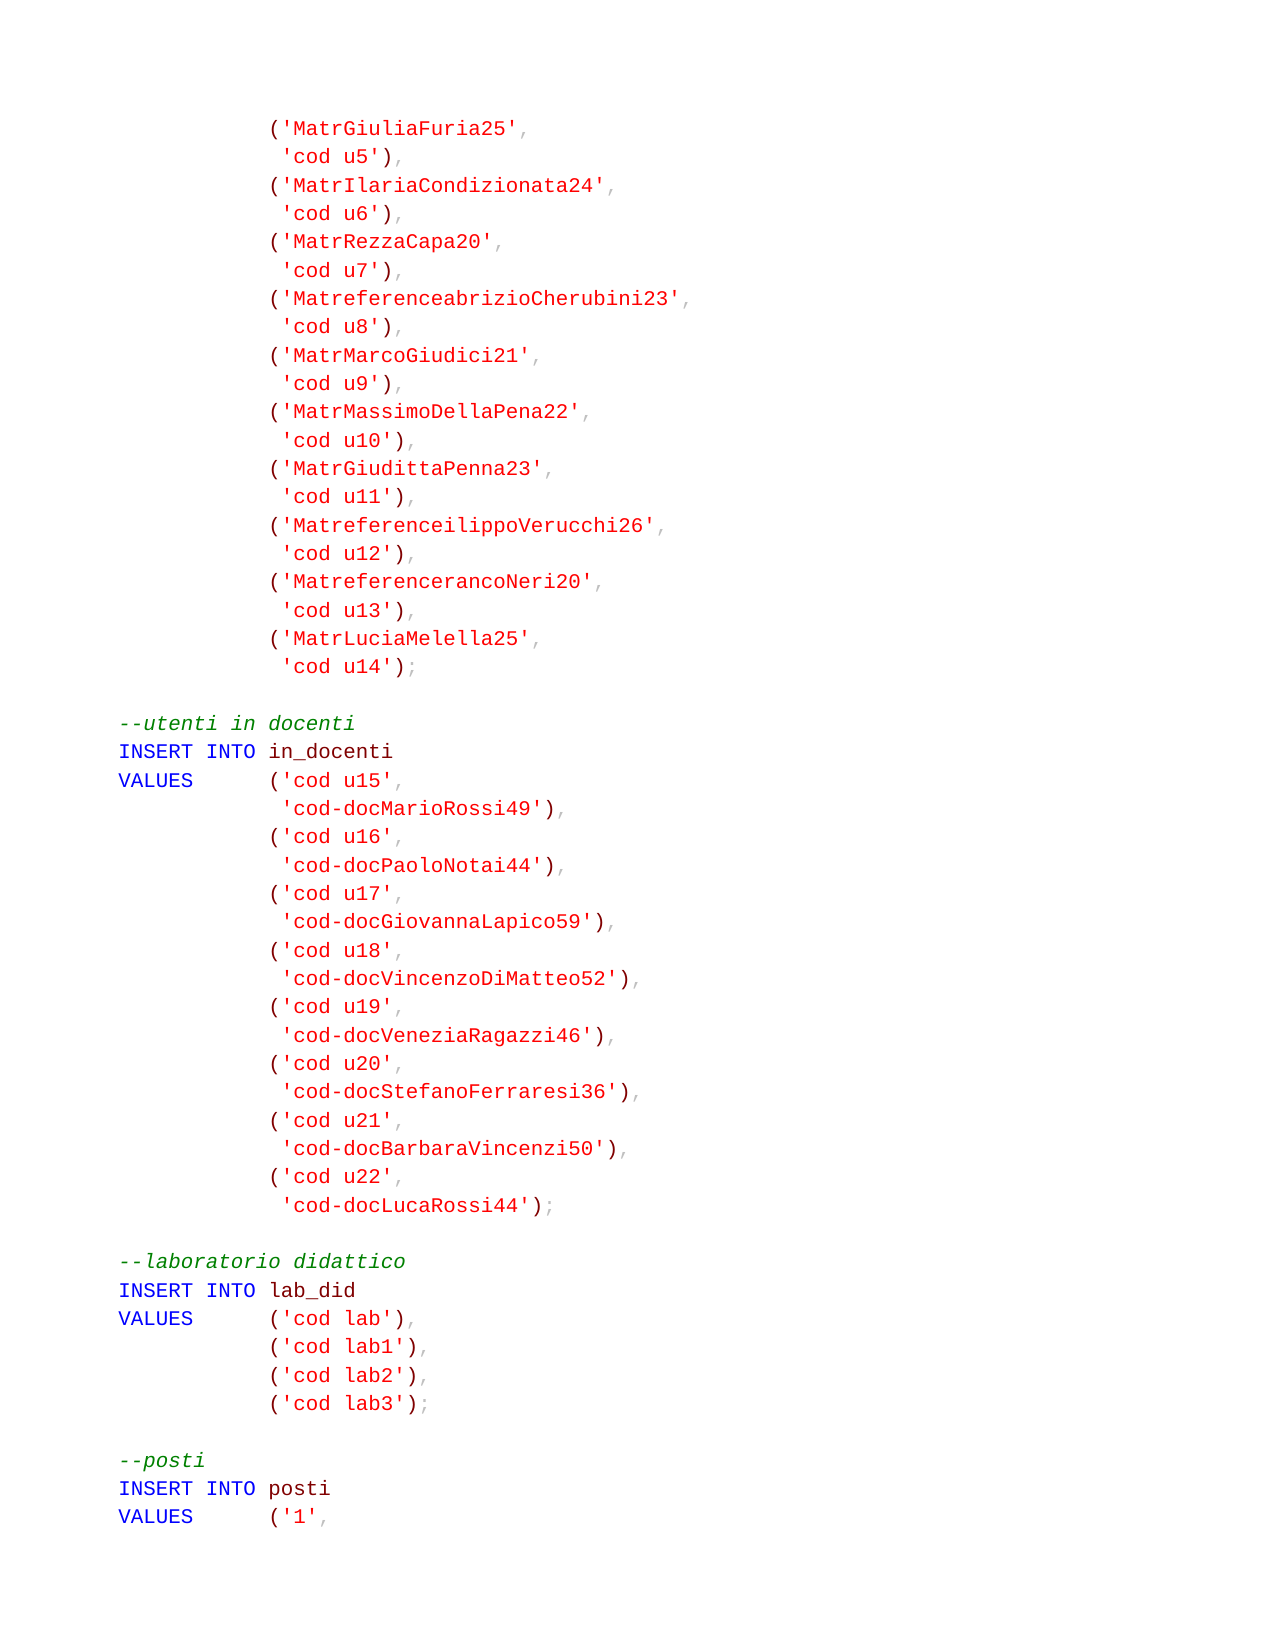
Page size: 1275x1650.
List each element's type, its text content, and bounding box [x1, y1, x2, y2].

text ('MatrGiuliaFuria25', 'cod u5'), ('MatrIlariaCondizionata24', 'cod u6'), ('MatrRezzaCapa20', 'cod u7'), ('MatreferenceabrizioCherubini23', 'cod u8'), ('MatrMarcoGiudici21', 'cod u9'), ('MatrMassimoDellaPena22', 'cod u10'), ('MatrGiudittaPenna23', 'cod u11'), ('MatreferenceilippoVerucchi26', 'cod u12'), ('MatreferencerancoNeri20', 'cod u13'), ('MatrLuciaMelella25', 'cod u14'); --utenti in docenti INSERT INTO in_docenti VALUES ('cod u15', 'cod-docMarioRossi49'), ('cod u16', 'cod-docPaoloNotai44'), ('cod u17', 'cod-docGiovannaLapico59'), ('cod u18', 'cod-docVincenzoDiMatteo52'), ('cod u19', 'cod-docVeneziaRagazzi46'), ('cod u20', 'cod-docStefanoFerraresi36'), ('cod u21', 'cod-docBarbaraVincenzi50'), ('cod u22', 'cod-docLucaRossi44'); --laboratorio didattico INSERT INTO lab_did VALUES ('cod lab'), ('cod lab1'), ('cod lab2'), ('cod lab3'); --posti INSERT INTO posti VALUES ('1', [118, 118, 1157, 1530]
